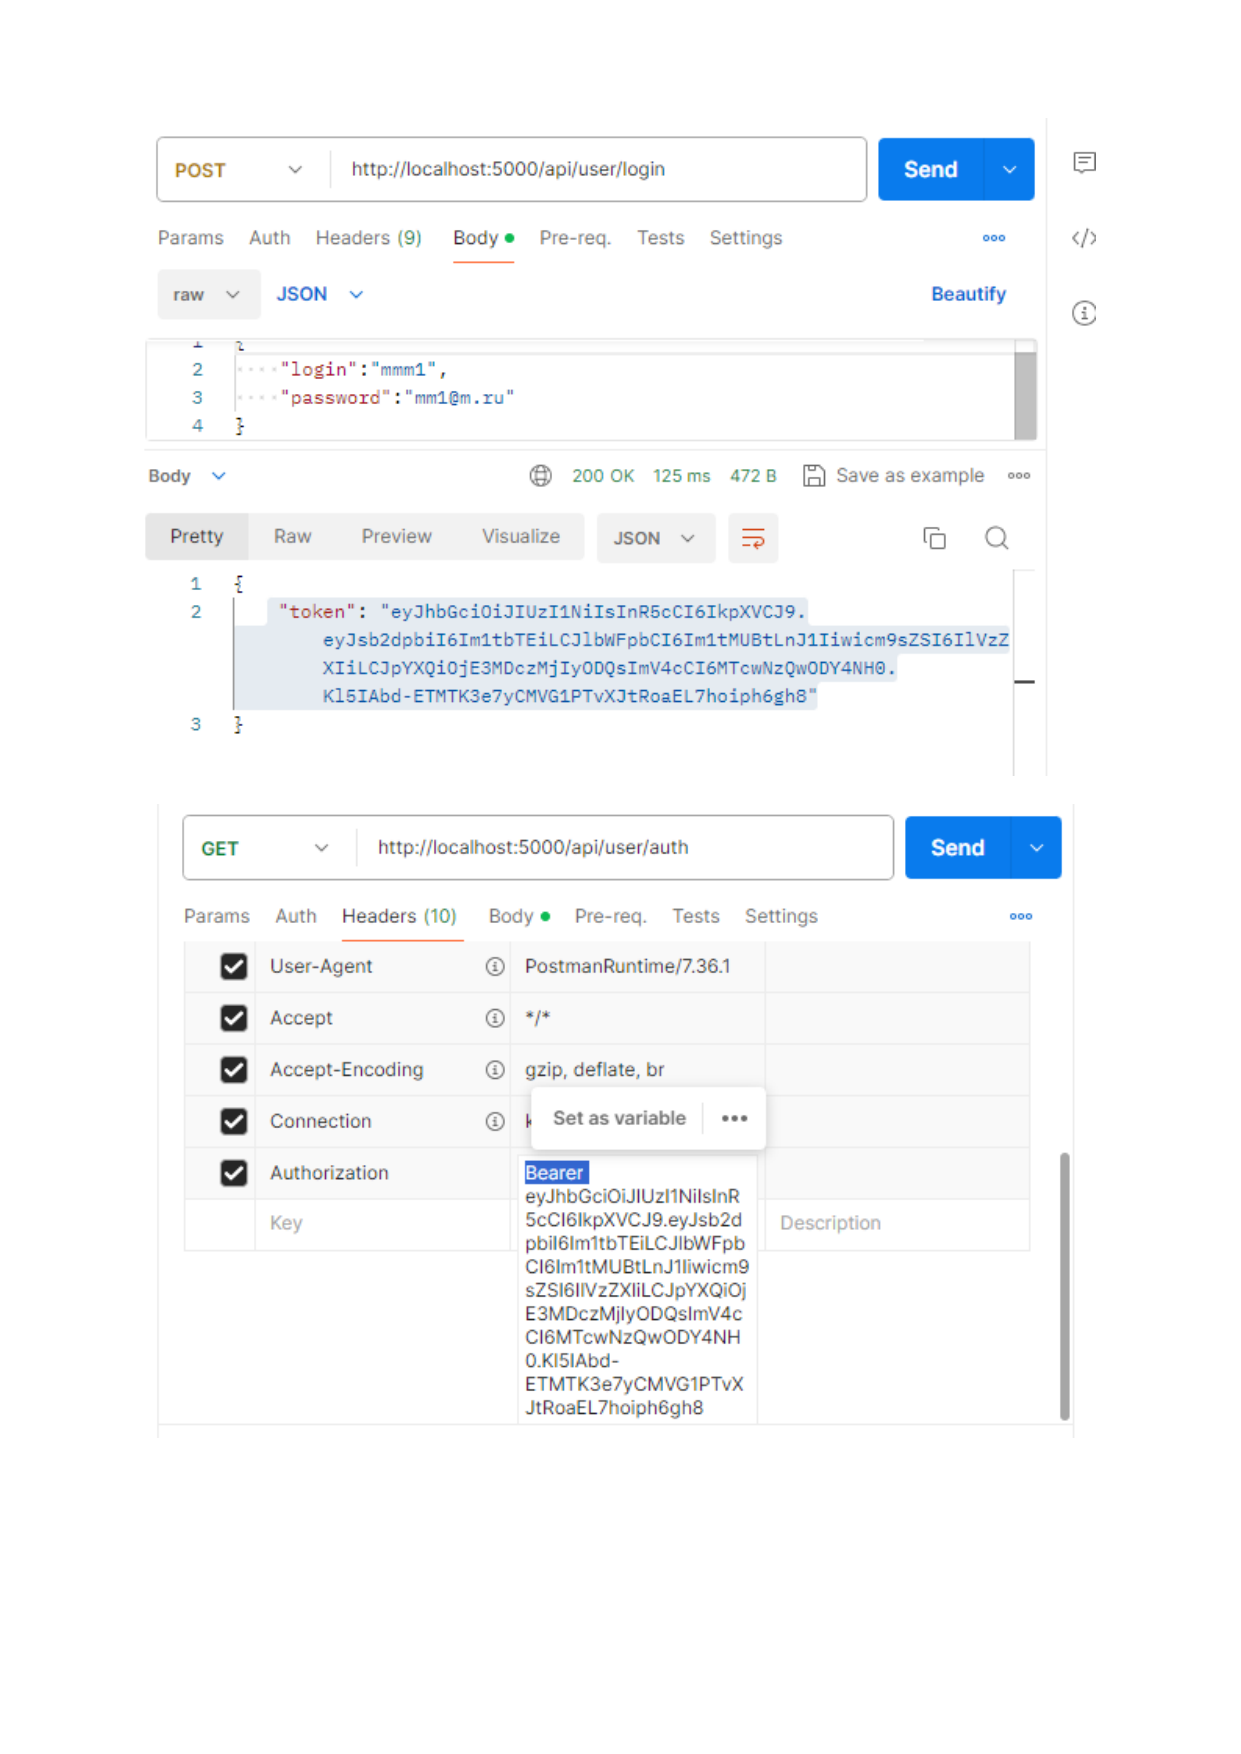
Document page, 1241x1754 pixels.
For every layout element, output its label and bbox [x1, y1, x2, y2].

picture [156, 804, 1084, 1438]
picture [144, 118, 1096, 776]
